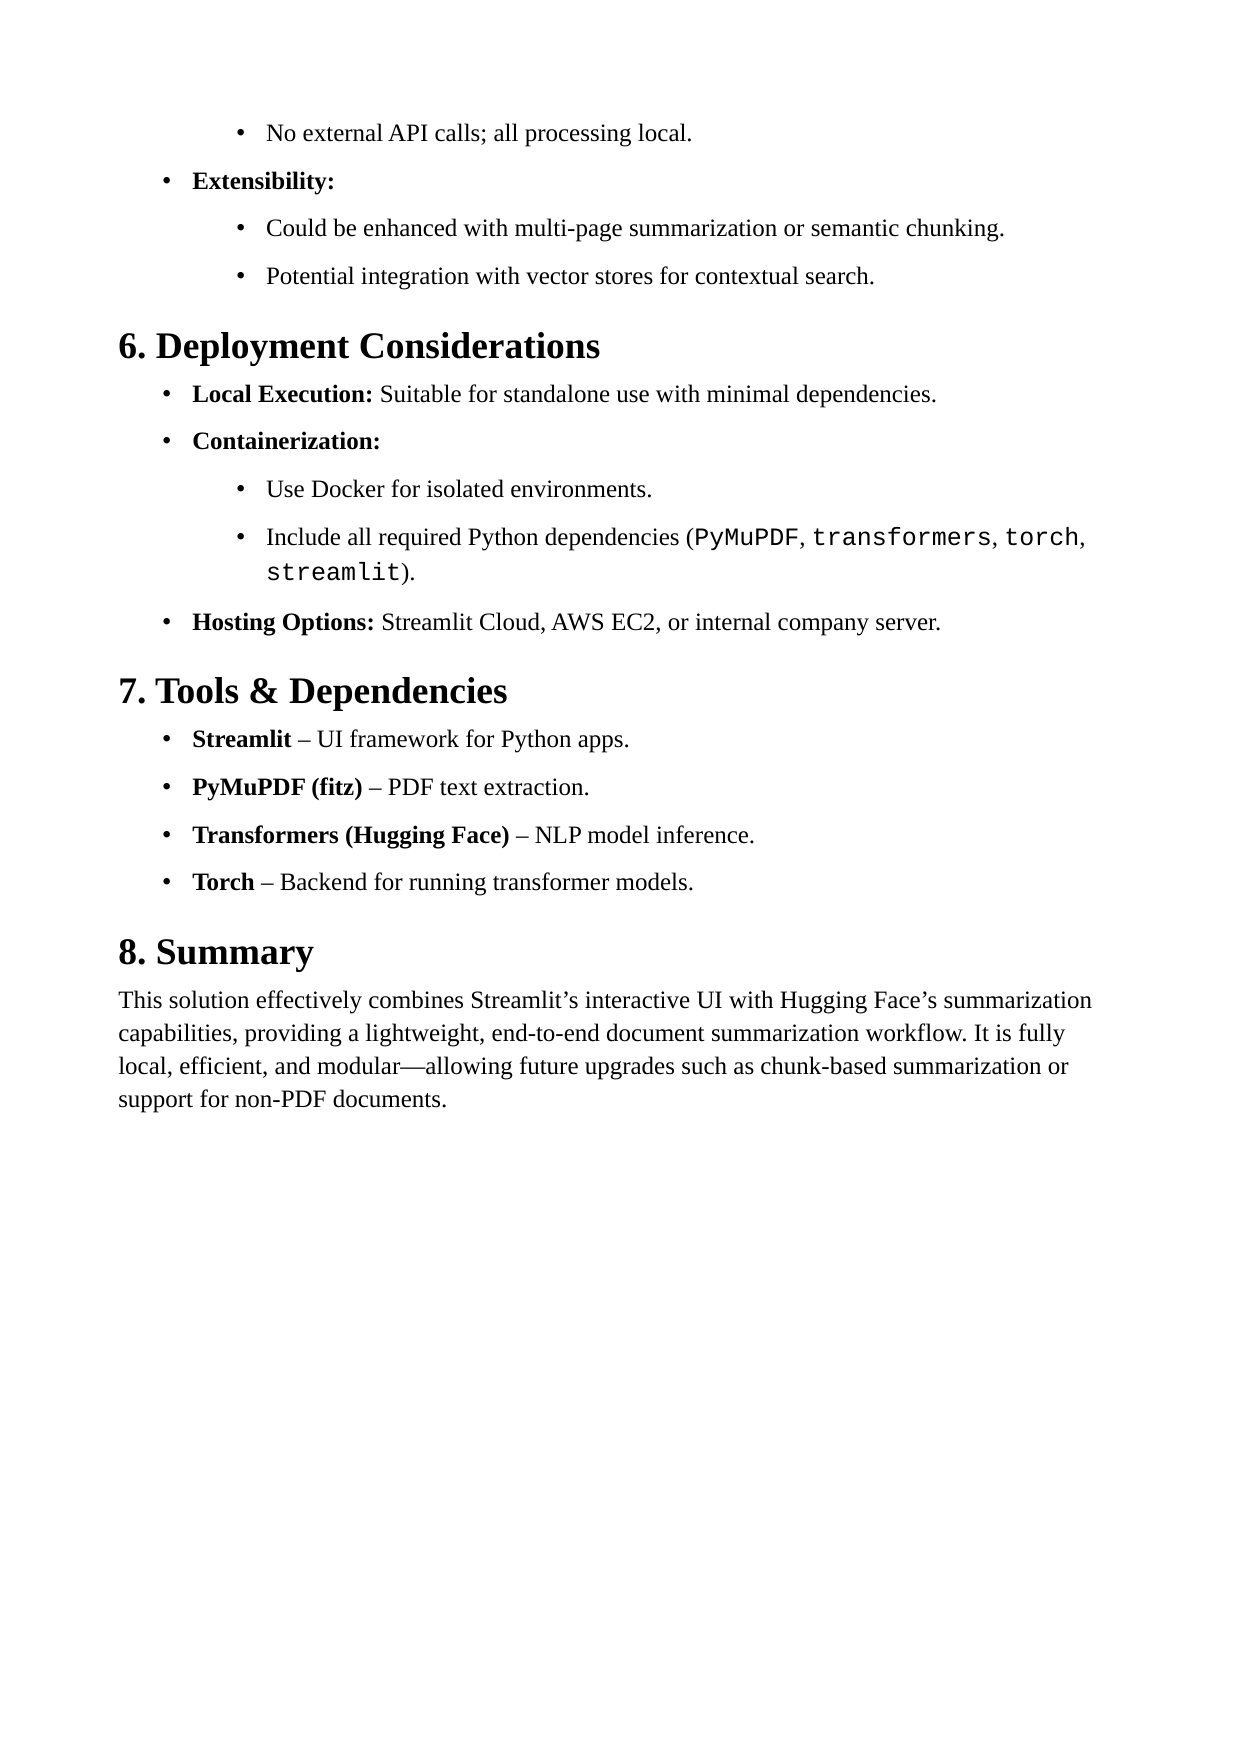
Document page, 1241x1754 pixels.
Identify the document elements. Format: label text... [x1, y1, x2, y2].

list No external API calls; all processing local. [236, 118, 1122, 147]
list Extensibility: [162, 166, 1122, 194]
list Could be enhanced with multi-page summarization or semantic chunking. [236, 213, 1122, 242]
list Local Execution: Suitable for standalone use with minimal dependencies. [162, 379, 1122, 407]
list Include all required Python dependencies (PyMuPDF, transformers, torch, streamlit). [236, 522, 1122, 587]
subtitle 6. Deployment Considerations [118, 323, 1122, 366]
list PyMuPDF (fitz) – PDF text extraction. [162, 772, 1122, 801]
list Transformers (Hugging Face) – NLP model inference. [162, 820, 1122, 848]
list Potential integration with vector stores for contextual search. [236, 261, 1122, 290]
list Containerization: [162, 426, 1122, 455]
subtitle 8. Summary [118, 929, 1122, 973]
list Streamlit – UI framework for Python apps. [162, 724, 1122, 753]
text This solution effectively combines Streamlit’s interactive UI with Hugging Face’s summarization capabilities, providing a lightweight, end-to-end document summarization workflow. It is fully local, efficient, and modular—allowing future upgrades such as chunk-based summarization or support for non-PDF documents. [118, 985, 1122, 1113]
list Use Docker for isolated environments. [236, 474, 1122, 503]
subtitle 7. Tools & Dependencies [118, 669, 1122, 712]
list Hosting Options: Streamlit Cloud, AWS EC2, or internal company server. [162, 607, 1122, 635]
list Torch – Backend for running transformer models. [162, 867, 1122, 896]
